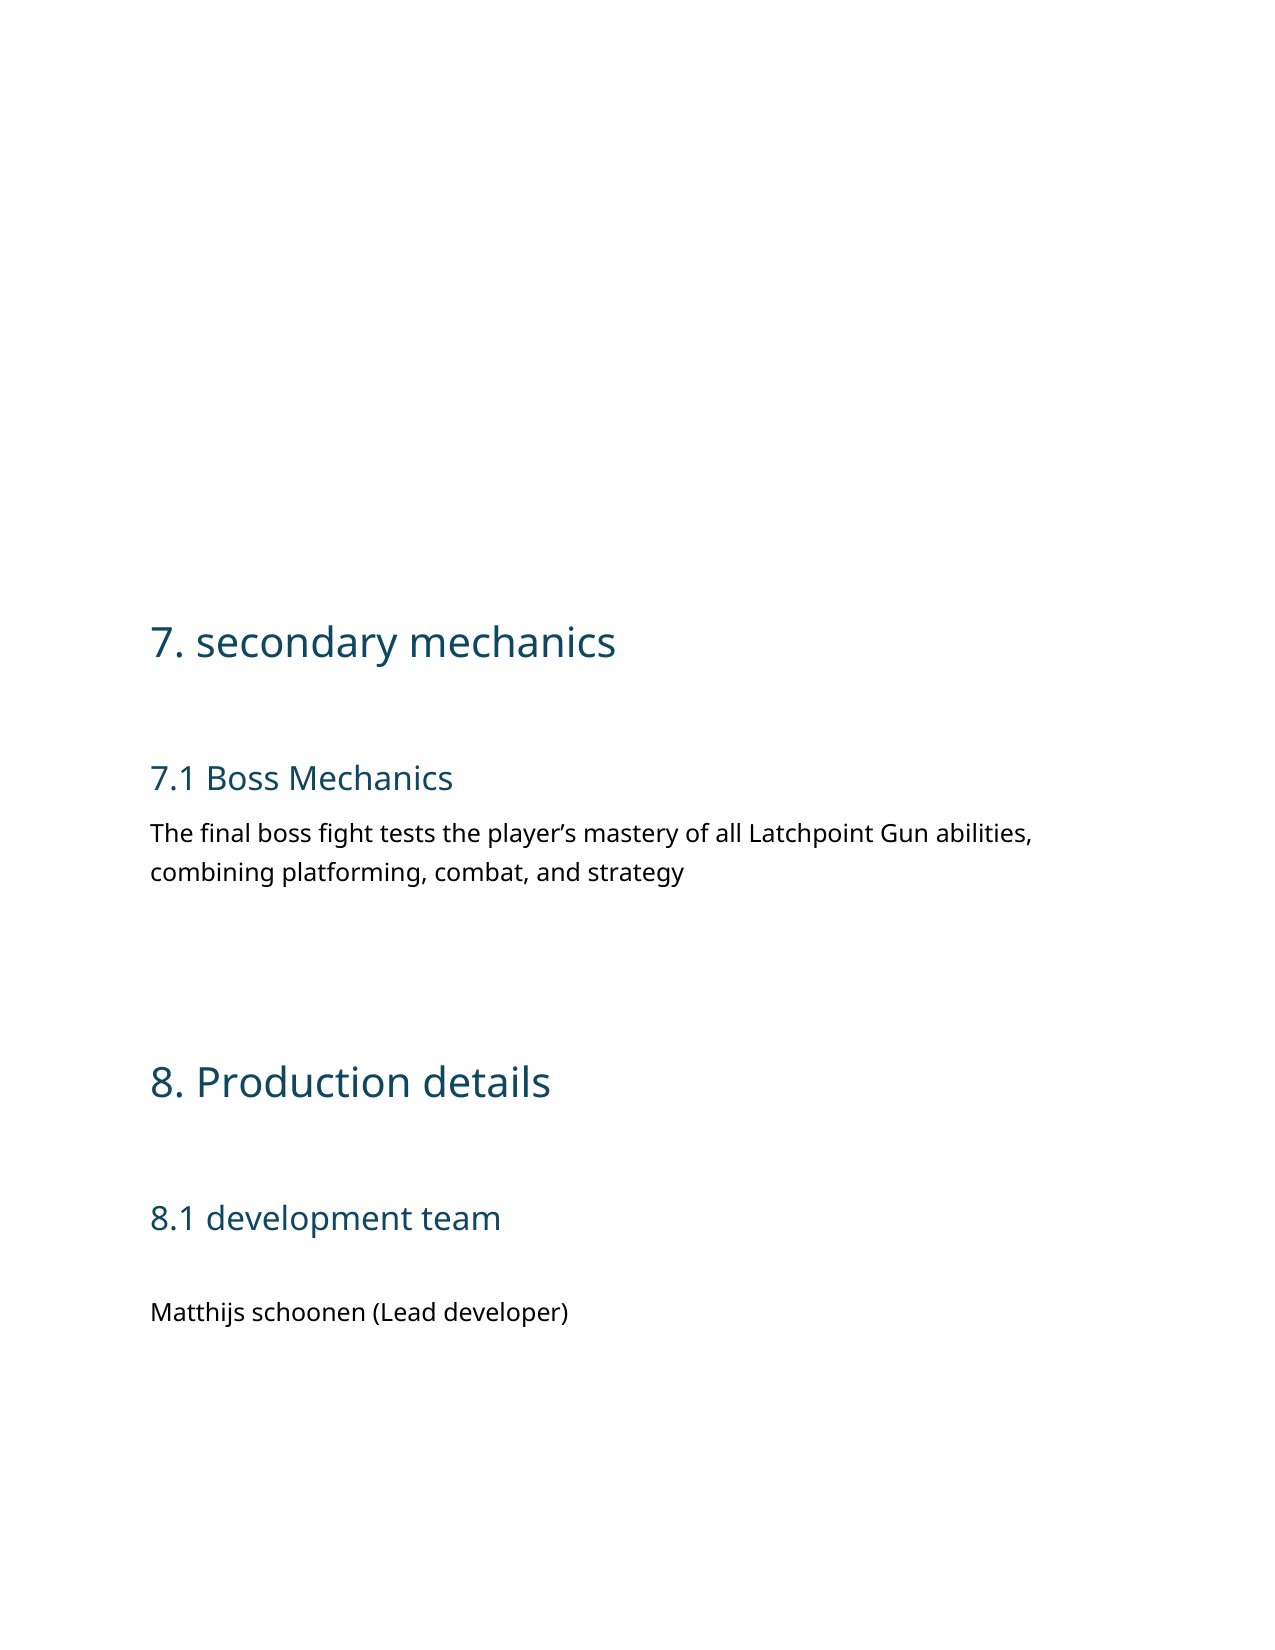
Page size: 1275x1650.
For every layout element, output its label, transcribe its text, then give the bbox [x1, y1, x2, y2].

subtitle 7.1 Boss Mechanics [150, 703, 1125, 801]
subtitle 8. Production details [150, 1052, 1125, 1109]
subtitle 7. secondary mechanics [150, 613, 1125, 669]
text The final boss fight tests the player’s mastery of all Latchpoint Gun abilities, combining platforming, combat, and strategy [150, 816, 1125, 889]
text Matthijs schoonen (Lead developer) [150, 1255, 1125, 1329]
subtitle 8.1 development team [150, 1143, 1125, 1240]
